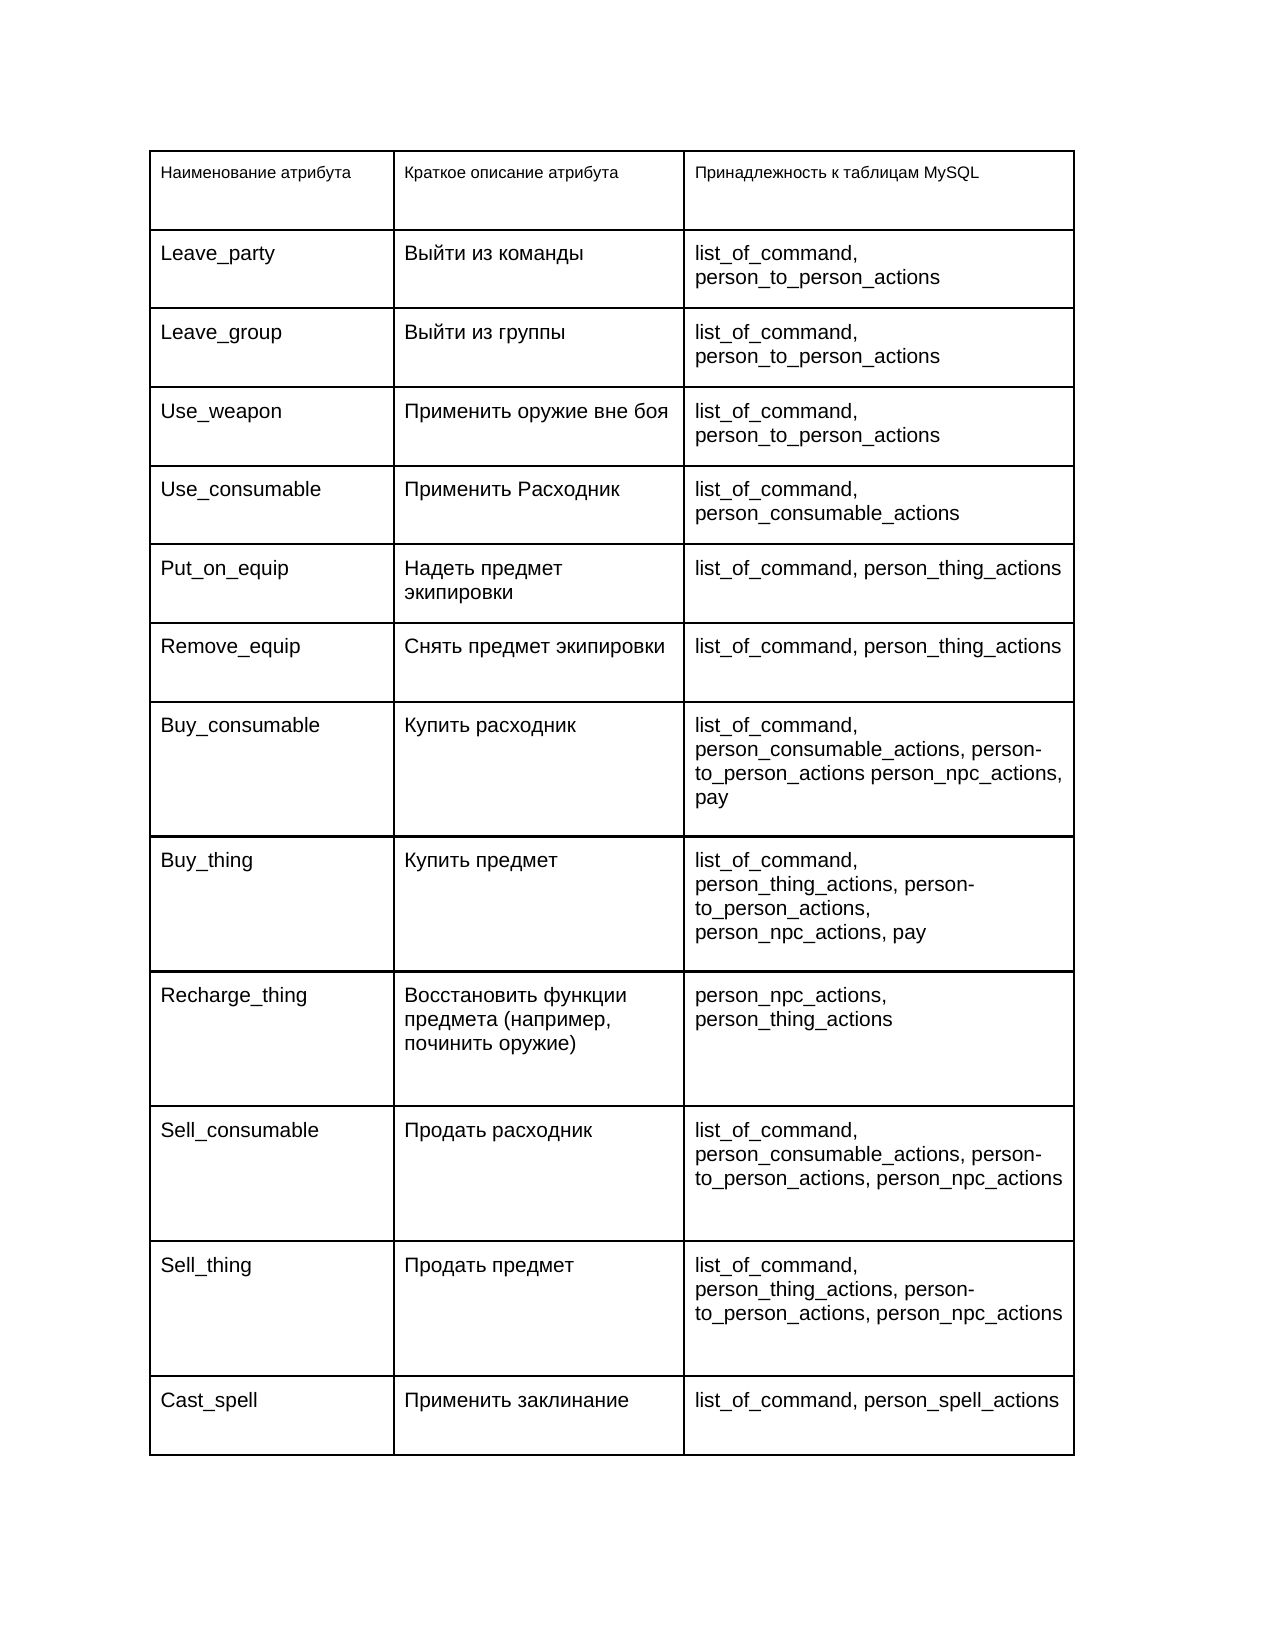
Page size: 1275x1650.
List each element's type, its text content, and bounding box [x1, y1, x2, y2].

table_cell list_of_command, person_thing_actions, person-to_person_actions, person_npc_actions, pay [685, 838, 1073, 970]
table_cell Снять предмет экипировки [395, 624, 683, 701]
table_header Краткое описание атрибута [395, 152, 683, 229]
table_cell list_of_command, person_thing_actions, person-to_person_actions, person_npc_actions [685, 1242, 1073, 1375]
table_header Принадлежность к таблицам MySQL [685, 152, 1073, 229]
table_cell Sell_thing [151, 1242, 393, 1375]
table_cell Продать предмет [395, 1242, 683, 1375]
table_cell Remove_equip [151, 624, 393, 701]
table_cell list_of_command, person_thing_actions [685, 624, 1073, 701]
table_cell list_of_command, person_consumable_actions, person-to_person_actions, person_npc_actions [685, 1107, 1073, 1240]
table_cell Выйти из команды [395, 231, 683, 307]
table_cell Применить оружие вне боя [395, 388, 683, 464]
table_cell list_of_command, person_thing_actions [685, 545, 1073, 622]
table_cell Выйти из группы [395, 309, 683, 386]
table_cell Применить заклинание [395, 1377, 683, 1454]
table_cell Применить Расходник [395, 467, 683, 543]
table_cell Recharge_thing [151, 973, 393, 1105]
table_cell Продать расходник [395, 1107, 683, 1240]
table_cell Купить предмет [395, 838, 683, 970]
table_cell Buy_thing [151, 838, 393, 970]
table_cell list_of_command, person_to_person_actions [685, 231, 1073, 307]
table_cell list_of_command, person_to_person_actions [685, 309, 1073, 386]
table_cell Надеть предмет экипировки [395, 545, 683, 622]
table_cell Buy_consumable [151, 703, 393, 835]
table_cell list_of_command, person_spell_actions [685, 1377, 1073, 1454]
table_cell Cast_spell [151, 1377, 393, 1454]
table_cell Leave_party [151, 231, 393, 307]
table_cell Put_on_equip [151, 545, 393, 622]
table_cell Восстановить функции предмета (например, починить оружие) [395, 973, 683, 1105]
table_cell Leave_group [151, 309, 393, 386]
table_cell list_of_command, person_to_person_actions [685, 388, 1073, 464]
table_cell Sell_consumable [151, 1107, 393, 1240]
table_cell list_of_command, person_consumable_actions, person-to_person_actions person_npc_actions, pay [685, 703, 1073, 835]
table_cell Use_weapon [151, 388, 393, 464]
table_cell Use_consumable [151, 467, 393, 543]
table_cell list_of_command, person_consumable_actions [685, 467, 1073, 543]
table_cell Купить расходник [395, 703, 683, 835]
table_cell person_npc_actions, person_thing_actions [685, 973, 1073, 1105]
table_header Наименование атрибута [151, 152, 393, 229]
